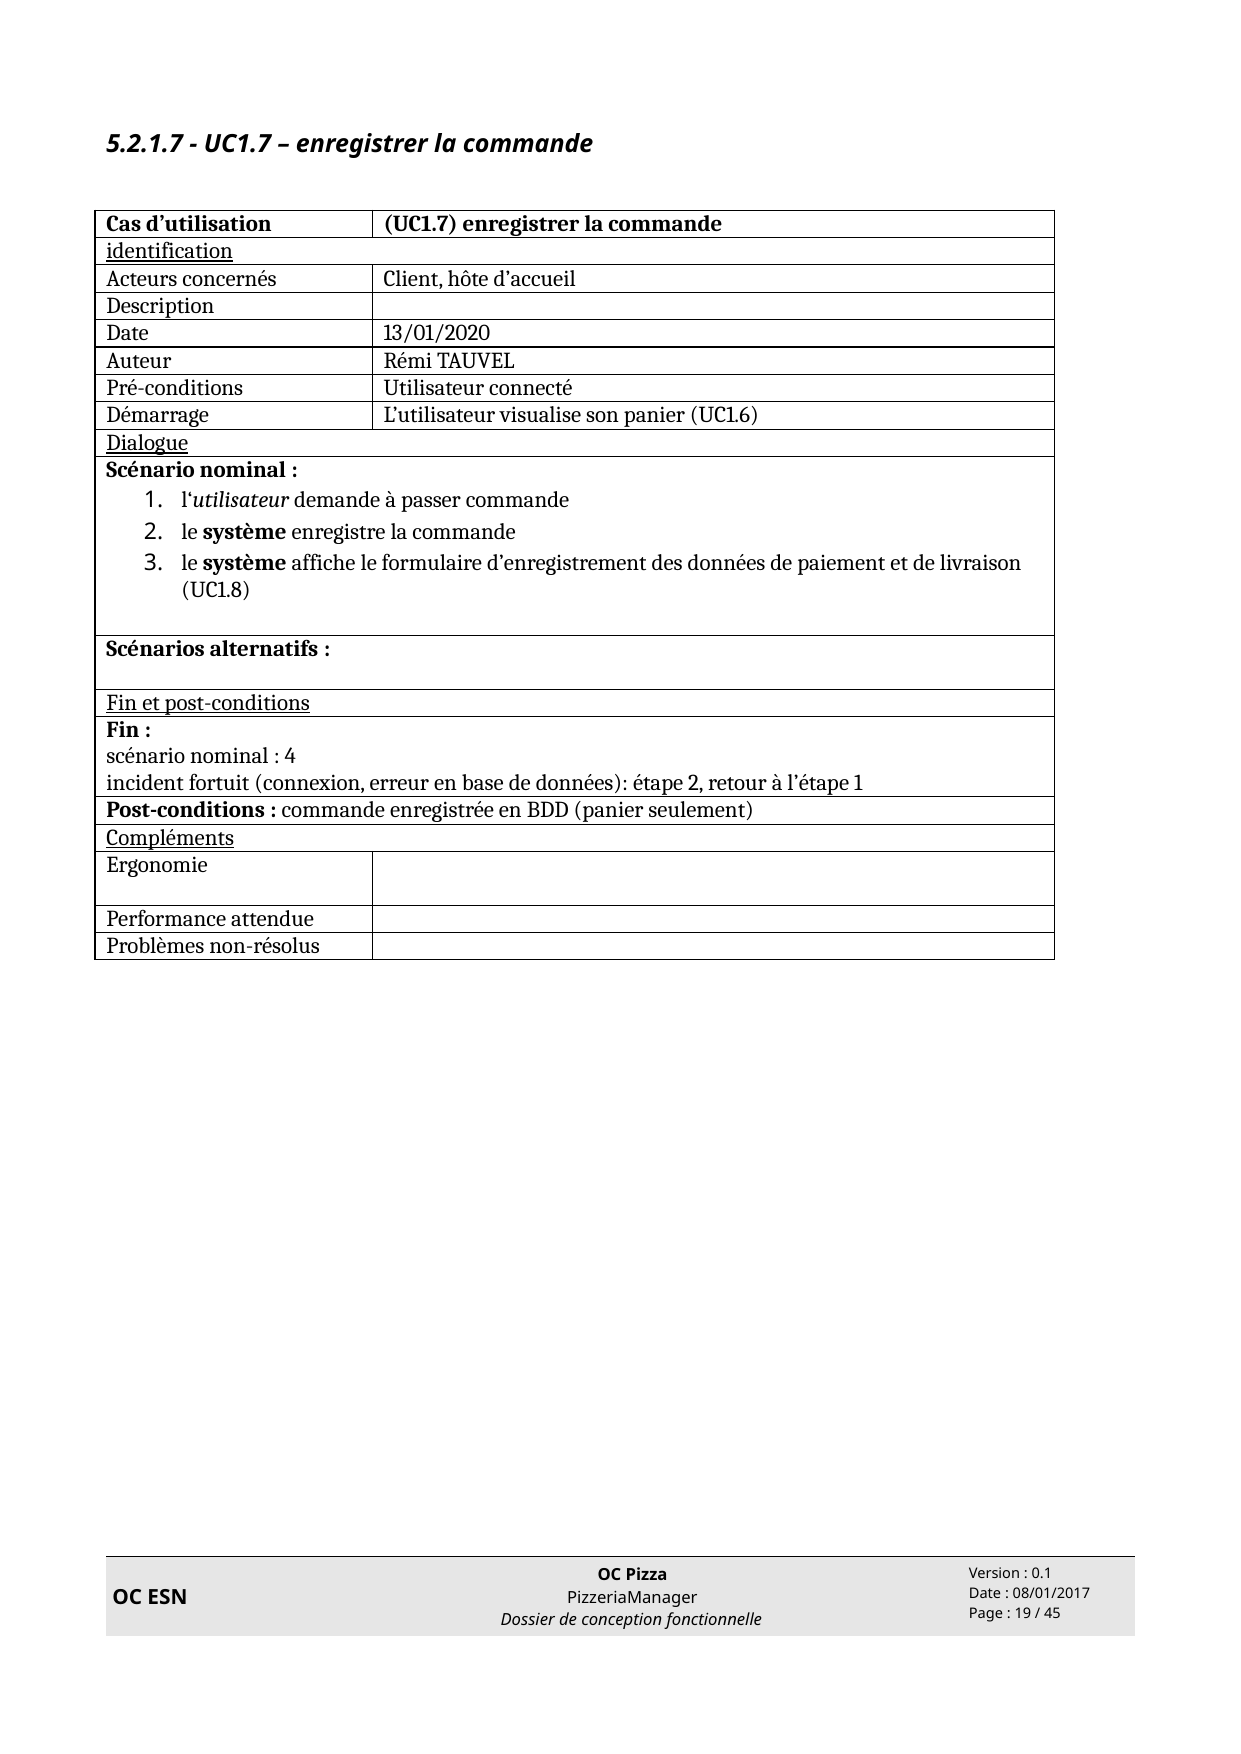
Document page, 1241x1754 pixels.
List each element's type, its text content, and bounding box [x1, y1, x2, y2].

table_cell L’utilisateur visualise son panier (UC1.6) [373, 402, 1054, 429]
table_cell Rémi TAUVEL [373, 348, 1054, 374]
table_cell [373, 852, 1054, 904]
table_cell Compléments [96, 825, 1054, 851]
table_cell Date [96, 320, 372, 346]
table_cell Démarrage [96, 402, 372, 429]
table_cell Scénarios alternatifs : [96, 636, 1054, 688]
table_cell Ergonomie [96, 852, 372, 904]
table_header Cas d’utilisation [96, 211, 372, 237]
table_cell Dialogue [96, 430, 1054, 456]
table_cell Utilisateur connecté [373, 375, 1054, 401]
table_cell 13/01/2020 [373, 320, 1054, 346]
table_header (UC1.7) enregistrer la commande [373, 211, 1054, 237]
table_cell Performance attendue [96, 906, 372, 932]
table_cell identification [96, 238, 1054, 264]
table_cell Post-conditions : commande enregistrée en BDD (panier seulement) [96, 797, 1054, 823]
table_cell [373, 933, 1054, 959]
table_cell Auteur [96, 348, 372, 374]
table_cell Pré-conditions [96, 375, 372, 401]
table_cell Client, hôte d’accueil [373, 265, 1054, 292]
table_cell Scénario nominal : l‘utilisateur demande à passer commande le système enregistre la commande le système affiche le formulaire d’enregistrement des données de paiement et de livraison (UC1.8) [96, 457, 1054, 635]
table_cell Fin : scénario nominal : 4 incident fortuit (connexion, erreur en base de données): étape 2, retour à l’étape 1 [96, 717, 1054, 796]
table_cell Description [96, 293, 372, 319]
table_cell Fin et post-conditions [96, 690, 1054, 716]
table_cell [373, 906, 1054, 932]
table_cell Acteurs concernés [96, 265, 372, 292]
table_cell Problèmes non-résolus [96, 933, 372, 959]
subtitle UC1.7 – enregistrer la commande [106, 125, 1134, 159]
table_cell [373, 293, 1054, 319]
